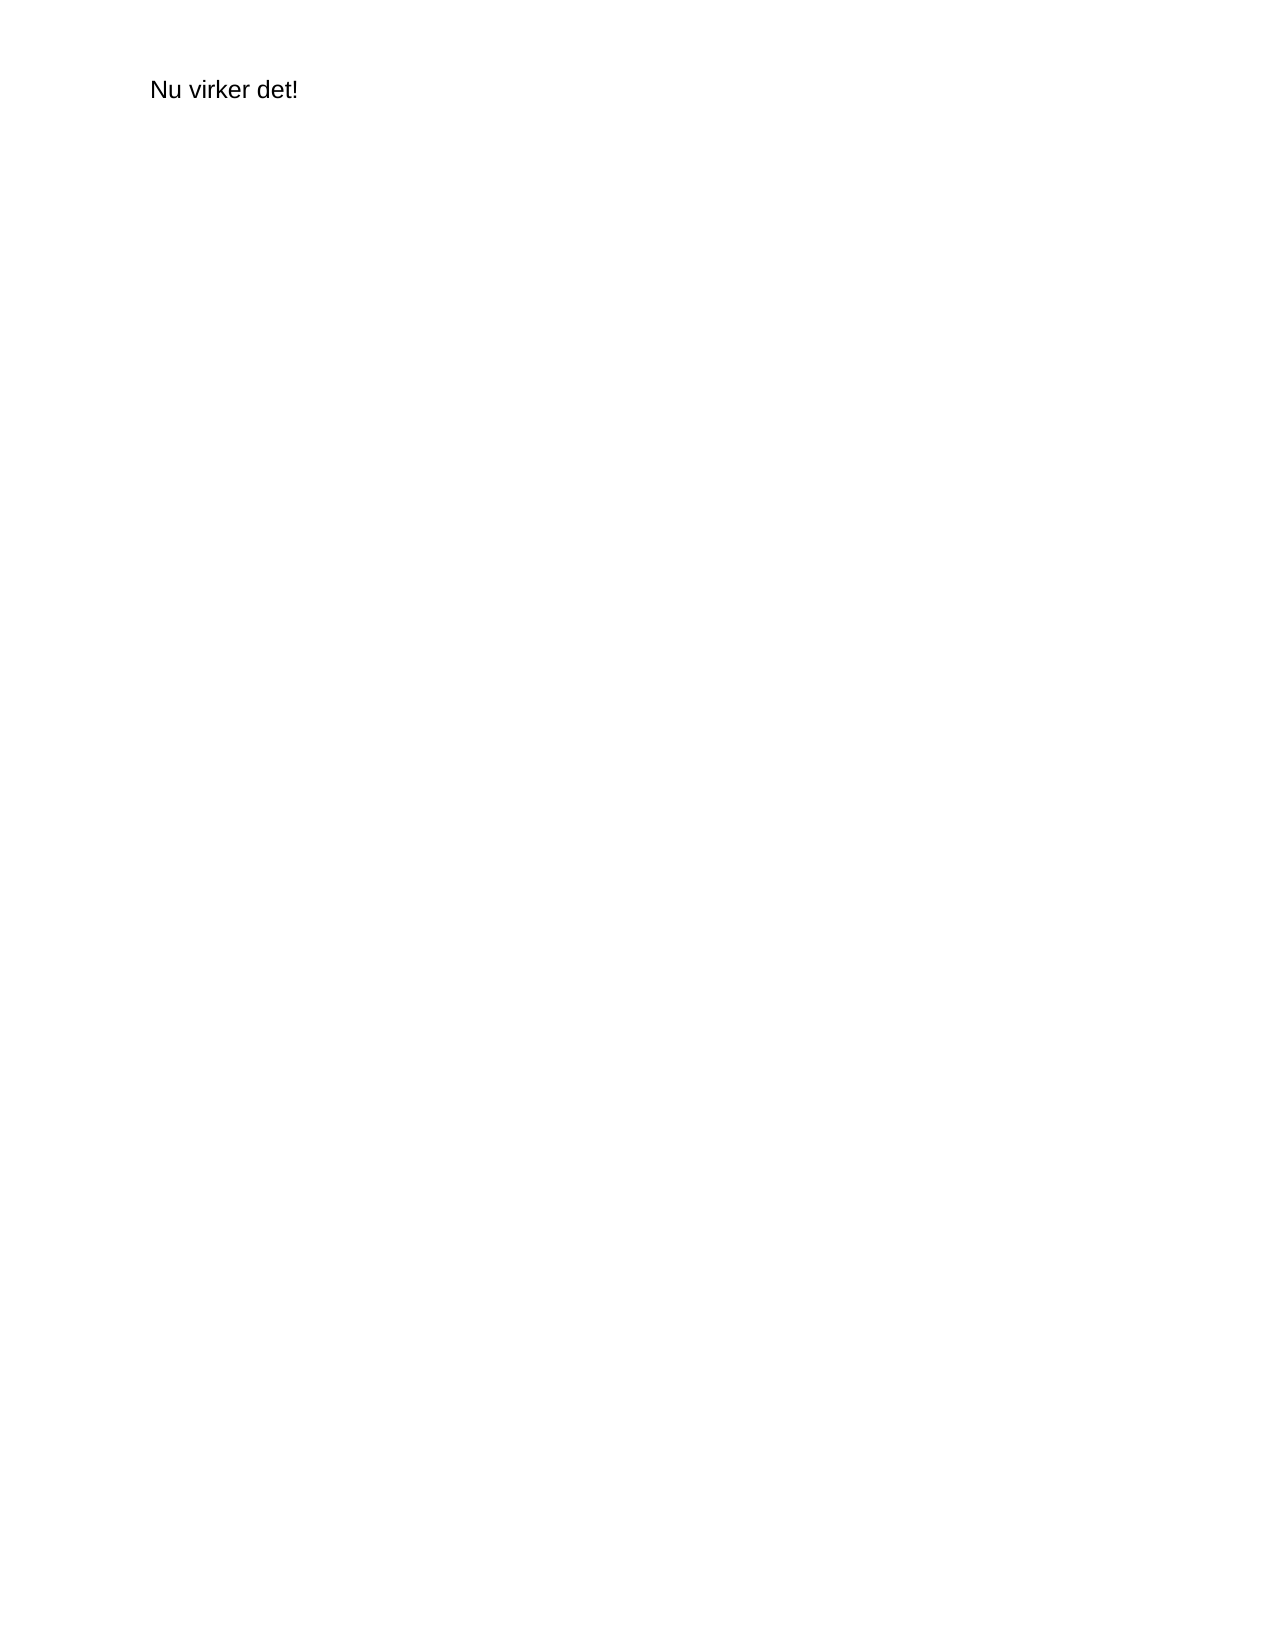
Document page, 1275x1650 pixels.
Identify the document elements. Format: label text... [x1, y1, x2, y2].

text Nu virker det! [150, 75, 1125, 104]
